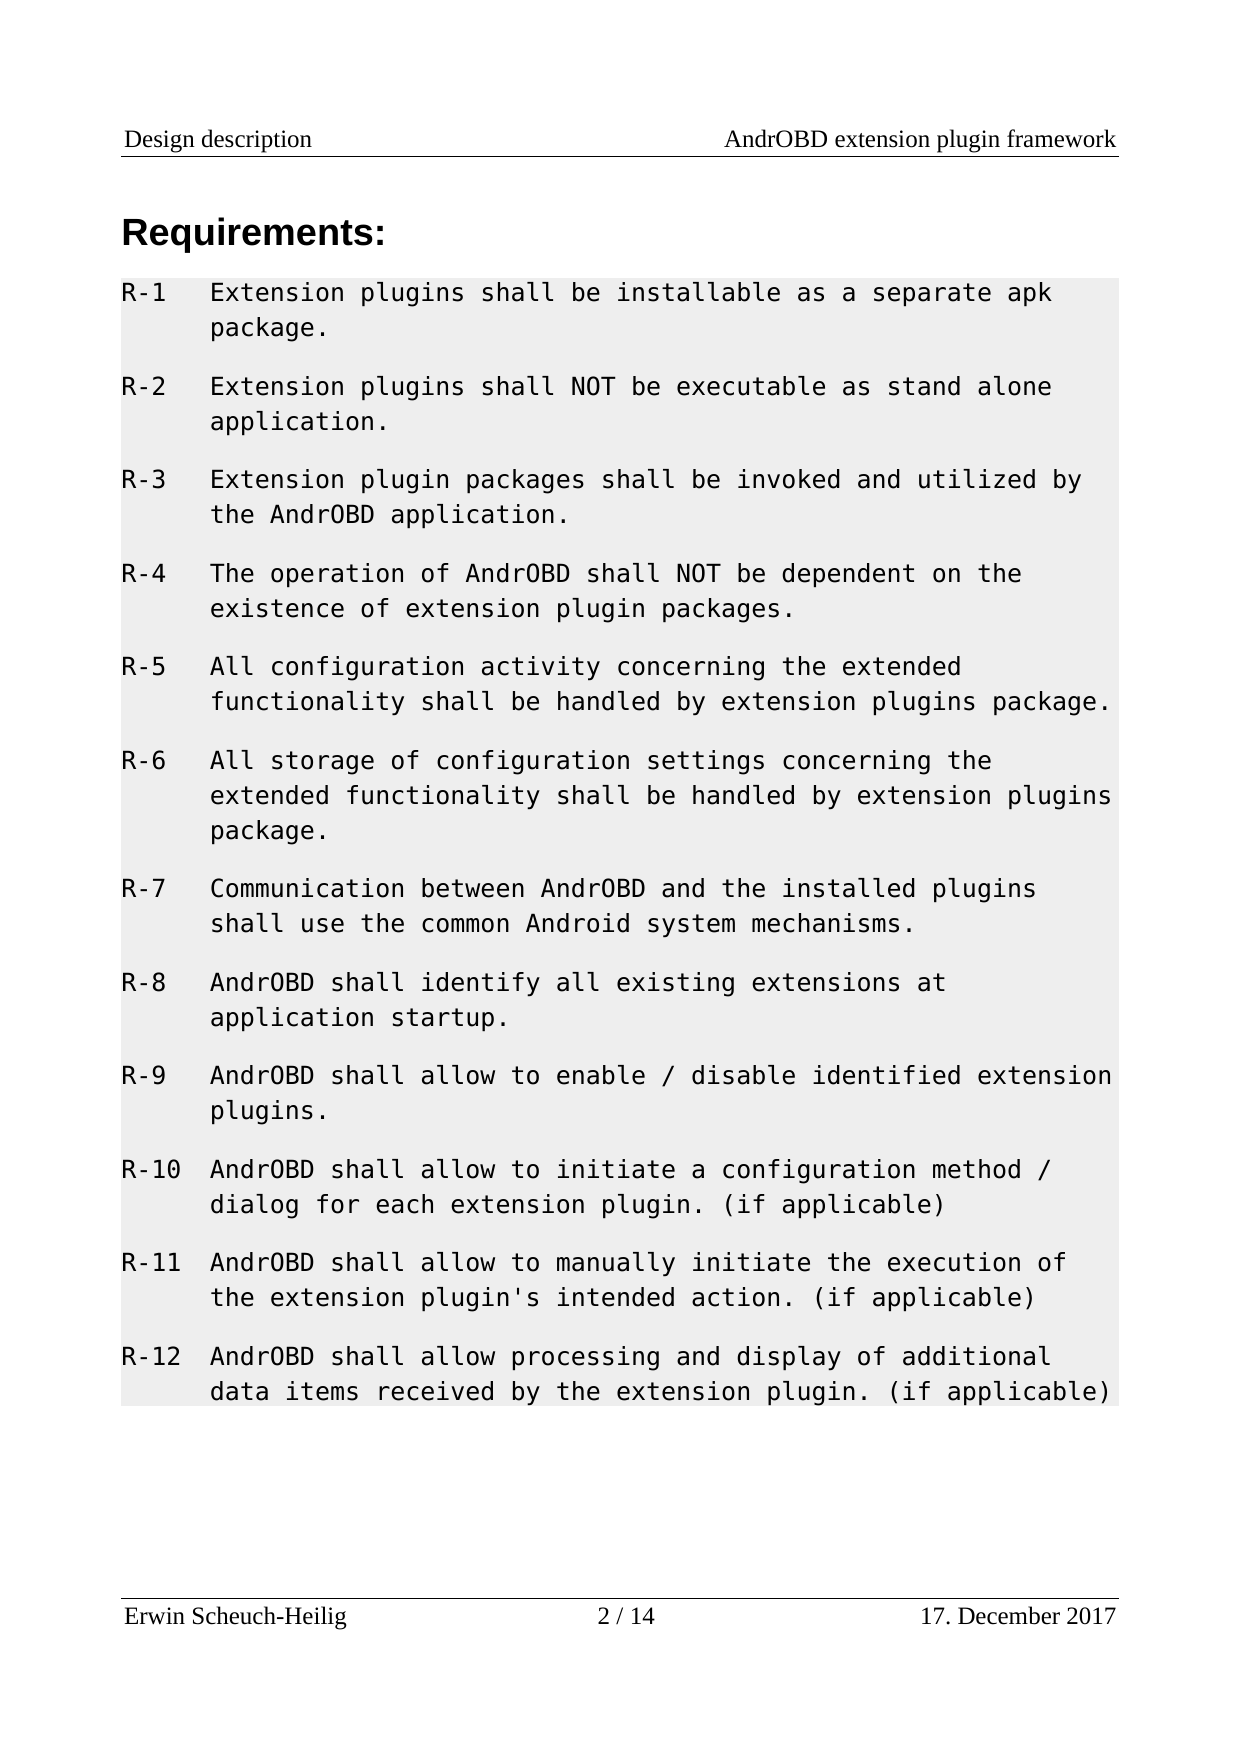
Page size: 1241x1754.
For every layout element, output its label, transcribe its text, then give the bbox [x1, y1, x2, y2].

list AndrOBD shall identify all existing extensions at application startup. [121, 968, 1119, 1032]
list AndrOBD shall allow to initiate a configuration method / dialog for each extension plugin. (if applicable) [121, 1155, 1119, 1219]
list AndrOBD shall allow to enable / disable identified extension plugins. [121, 1061, 1119, 1126]
list All storage of configuration settings concerning the extended functionality shall be handled by extension plugins package. [121, 746, 1119, 845]
list Extension plugins shall be installable as a separate apk package. [121, 278, 1119, 342]
list Communication between AndrOBD and the installed plugins shall use the common Android system mechanisms. [121, 874, 1119, 938]
list Extension plugins shall NOT be executable as stand alone application. [121, 372, 1119, 436]
list AndrOBD shall allow to manually initiate the execution of the extension plugin's intended action. (if applicable) [121, 1248, 1119, 1313]
list All configuration activity concerning the extended functionality shall be handled by extension plugins package. [121, 652, 1119, 716]
list Extension plugin packages shall be invoked and utilized by the AndrOBD application. [121, 465, 1119, 529]
subtitle Requirements: [121, 210, 1119, 254]
list AndrOBD shall allow processing and display of additional data items received by the extension plugin. (if applicable) [121, 1342, 1119, 1406]
list The operation of AndrOBD shall NOT be dependent on the existence of extension plugin packages. [121, 559, 1119, 623]
